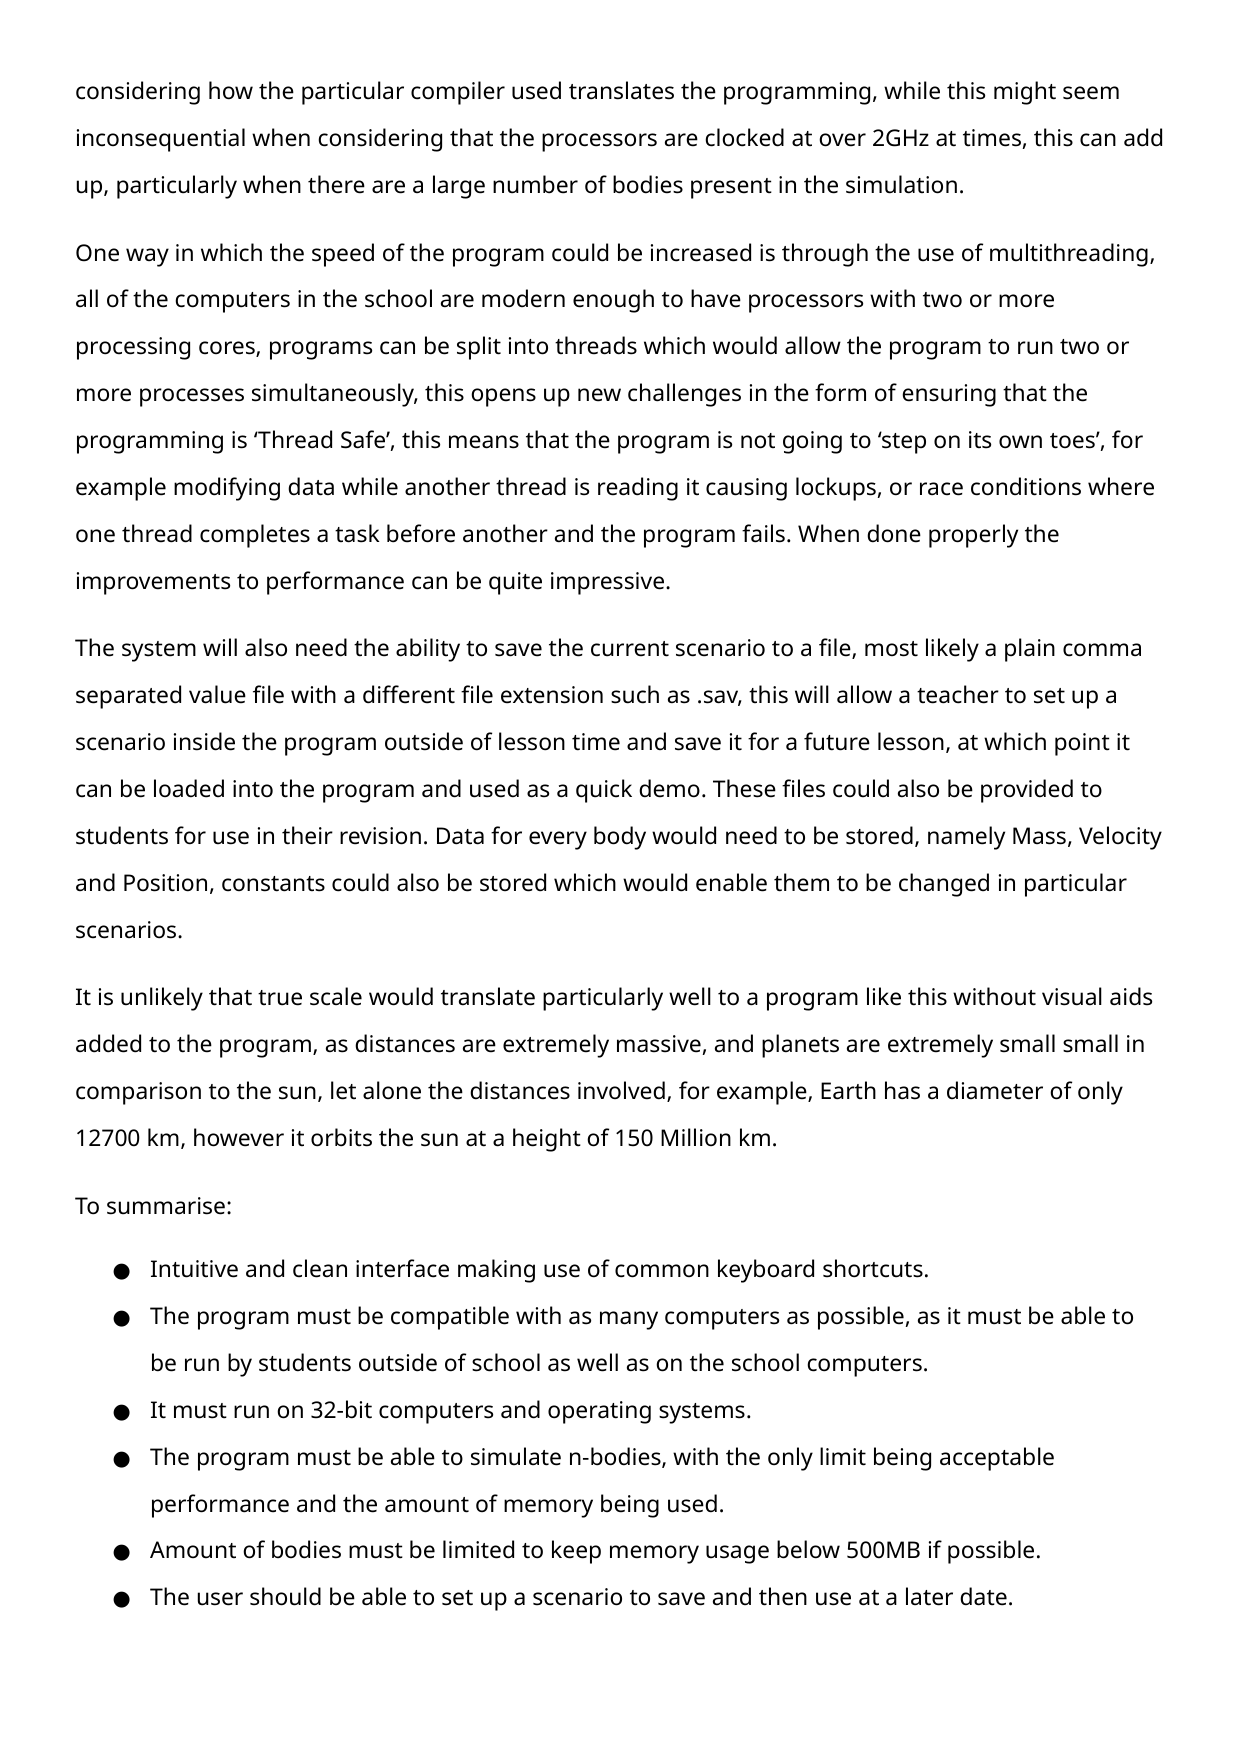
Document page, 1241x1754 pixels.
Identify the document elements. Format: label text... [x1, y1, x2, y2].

list Intuitive and clean interface making use of common keyboard shortcuts. [112, 1253, 1165, 1284]
text To summarise: [75, 1189, 1165, 1221]
text The system will also need the ability to save the current scenario to a file, most likely a plain comma separated value file with a different file extension such as .sav, this will allow a teacher to set up a scenario inside the program outside of lesson time and save it for a future lesson, at which point it can be loaded into the program and used as a quick demo. These files could also be provided to students for use in their revision. Data for every body would need to be stored, namely Mass, Velocity and Position, constants could also be stored which would enable them to be changed in particular scenarios. [75, 632, 1165, 945]
text considering how the particular compiler used translates the programming, while this might seem inconsequential when considering that the processors are clocked at over 2GHz at times, this can add up, particularly when there are a large number of bodies present in the simulation. [75, 75, 1165, 200]
list The program must be able to simulate n-bodies, with the only limit being acceptable performance and the amount of memory being used. [112, 1441, 1165, 1519]
list It must run on 32-bit computers and operating systems. [112, 1394, 1165, 1425]
text It is unlikely that true scale would translate particularly well to a program like this without visual aids added to the program, as distances are extremely massive, and planets are extremely small small in comparison to the sun, let alone the distances involved, for example, Earth has a diameter of only 12700 km, however it orbits the sun at a height of 150 Million km. [75, 981, 1165, 1153]
list The program must be compatible with as many computers as possible, as it must be able to be run by students outside of school as well as on the school computers. [112, 1300, 1165, 1378]
text One way in which the speed of the program could be increased is through the use of multithreading, all of the computers in the school are modern enough to have processors with two or more processing cores, programs can be split into threads which would allow the program to run two or more processes simultaneously, this opens up new challenges in the form of ensuring that the programming is ‘Thread Safe’, this means that the program is not going to ‘step on its own toes’, for example modifying data while another thread is reading it causing lockups, or race conditions where one thread completes a task before another and the program fails. When done properly the improvements to performance can be quite impressive. [75, 236, 1165, 596]
list Amount of bodies must be limited to keep memory usage below 500MB if possible. [112, 1534, 1165, 1566]
list The user should be able to set up a scenario to save and then use at a later date. [112, 1581, 1165, 1612]
